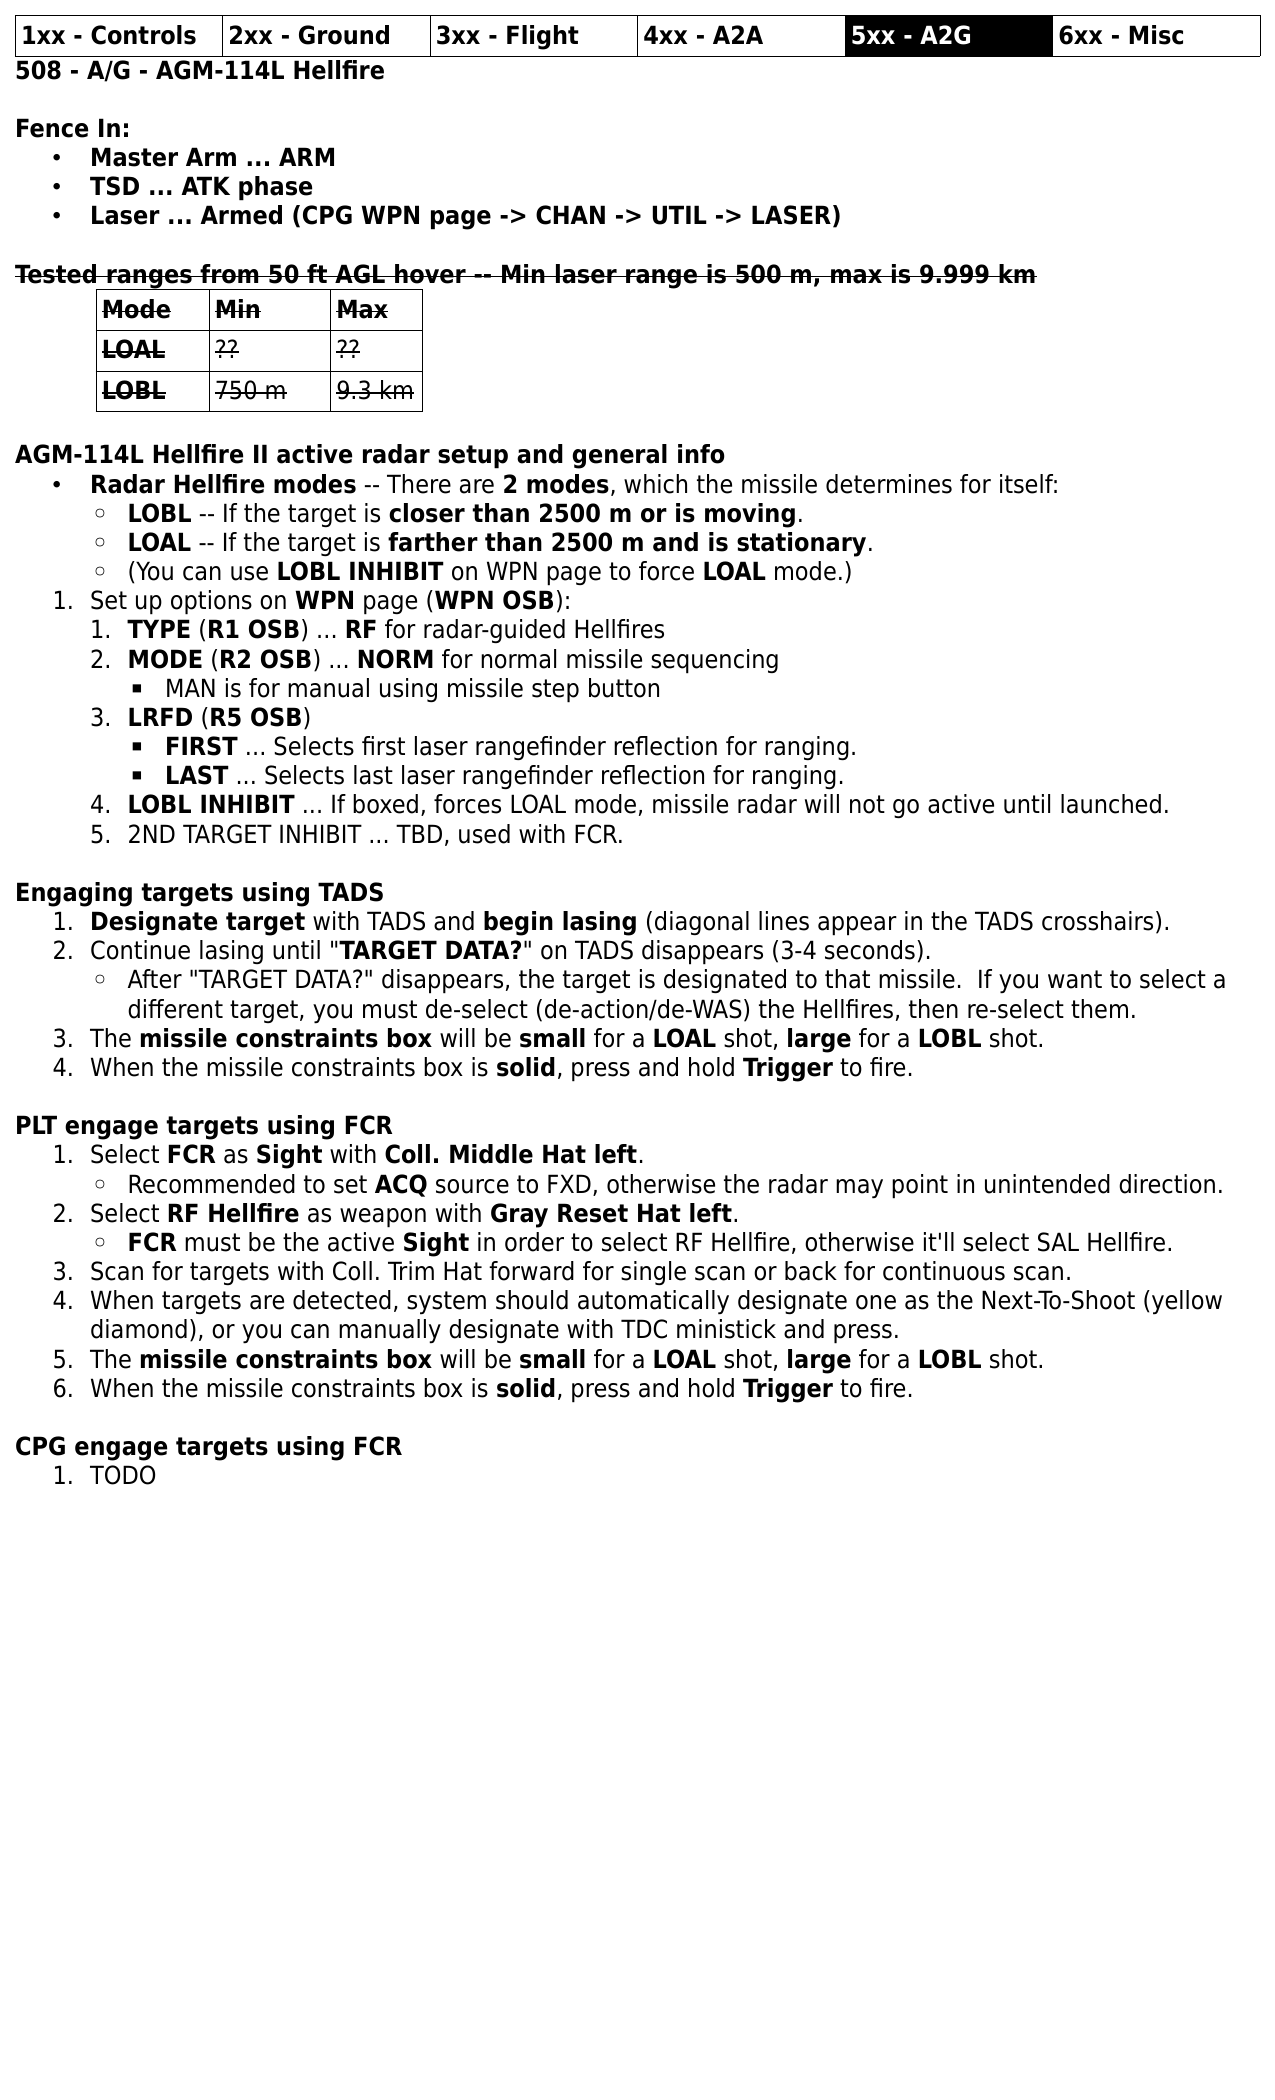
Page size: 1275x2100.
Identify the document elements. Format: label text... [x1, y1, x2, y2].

list LOAL -- If the target is farther than 2500 m and is stationary. [90, 528, 1260, 557]
list LAST ... Selects last laser rangefinder reflection for ranging. [127, 761, 1260, 791]
table_header 2xx - Ground [223, 16, 430, 56]
list 2ND TARGET INHIBIT ... TBD, used with FCR. [90, 820, 1260, 849]
list Set up options on WPN page (WPN OSB): [52, 586, 1260, 616]
table_cell ?? [210, 331, 330, 371]
table_cell LOBL [97, 372, 209, 411]
table_cell LOAL [97, 331, 209, 371]
list After "TARGET DATA?" disappears, the target is designated to that missile. If you want to select a different target, you must de-select (de-action/de-WAS) the Hellfires, then re-select them. [90, 966, 1260, 1024]
table_header Max [331, 290, 422, 330]
table_cell 750 m [210, 372, 330, 411]
text Fence In: [15, 114, 1260, 143]
list FCR must be the active Sight in order to select RF Hellfire, otherwise it'll select SAL Hellfire. [90, 1228, 1260, 1257]
list When targets are detected, system should automatically designate one as the Next-To-Shoot (yellow diamond), or you can manually designate with TDC ministick and press. [52, 1286, 1260, 1345]
list MODE (R2 OSB) ... NORM for normal missile sequencing [90, 645, 1260, 674]
list TODO [52, 1461, 1260, 1491]
list TSD ... ATK phase [52, 172, 1260, 202]
list Scan for targets with Coll. Trim Hat forward for single scan or back for continuous scan. [52, 1257, 1260, 1286]
list LOBL INHIBIT ... If boxed, forces LOAL mode, missile radar will not go active until launched. [90, 791, 1260, 820]
list Select FCR as Sight with Coll. Middle Hat left. [52, 1141, 1260, 1170]
table_header 1xx - Controls [16, 16, 222, 56]
text AGM-114L Hellfire II active radar setup and general info [15, 441, 1260, 470]
text Engaging targets using TADS [15, 878, 1260, 907]
table_header 4xx - A2A [638, 16, 845, 56]
list Laser ... Armed (CPG WPN page -> CHAN -> UTIL -> LASER) [52, 202, 1260, 231]
list Recommended to set ACQ source to FXD, otherwise the radar may point in unintended direction. [90, 1170, 1260, 1199]
list Continue lasing until "TARGET DATA?" on TADS disappears (3-4 seconds). [52, 936, 1260, 966]
list Designate target with TADS and begin lasing (diagonal lines appear in the TADS crosshairs). [52, 907, 1260, 936]
table_header 6xx - Misc [1053, 16, 1260, 56]
list Master Arm ... ARM [52, 143, 1260, 172]
list LRFD (R5 OSB) [90, 703, 1260, 732]
list FIRST ... Selects first laser rangefinder reflection for ranging. [127, 732, 1260, 761]
list MAN is for manual using missile step button [127, 674, 1260, 703]
table_header 5xx - A2G [846, 16, 1052, 56]
list (You can use LOBL INHIBIT on WPN page to force LOAL mode.) [90, 557, 1260, 586]
list When the missile constraints box is solid, press and hold Trigger to fire. [52, 1053, 1260, 1082]
table_cell 9.3 km [331, 372, 422, 411]
text PLT engage targets using FCR [15, 1111, 1260, 1141]
table_cell ?? [331, 331, 422, 371]
table_header Min [210, 290, 330, 330]
list Radar Hellfire modes -- There are 2 modes, which the missile determines for itself: [52, 470, 1260, 499]
list When the missile constraints box is solid, press and hold Trigger to fire. [52, 1374, 1260, 1403]
text CPG engage targets using FCR [15, 1432, 1260, 1461]
text 508 - A/G - AGM-114L Hellfire [15, 57, 1260, 85]
text Tested ranges from 50 ft AGL hover -- Min laser range is 500 m, max is 9.999 km [15, 260, 1260, 289]
list TYPE (R1 OSB) ... RF for radar-guided Hellfires [90, 616, 1260, 645]
list The missile constraints box will be small for a LOAL shot, large for a LOBL shot. [52, 1024, 1260, 1053]
list LOBL -- If the target is closer than 2500 m or is moving. [90, 499, 1260, 528]
list Select RF Hellfire as weapon with Gray Reset Hat left. [52, 1199, 1260, 1228]
list The missile constraints box will be small for a LOAL shot, large for a LOBL shot. [52, 1345, 1260, 1374]
table_header 3xx - Flight [431, 16, 637, 56]
table_header Mode [97, 290, 209, 330]
